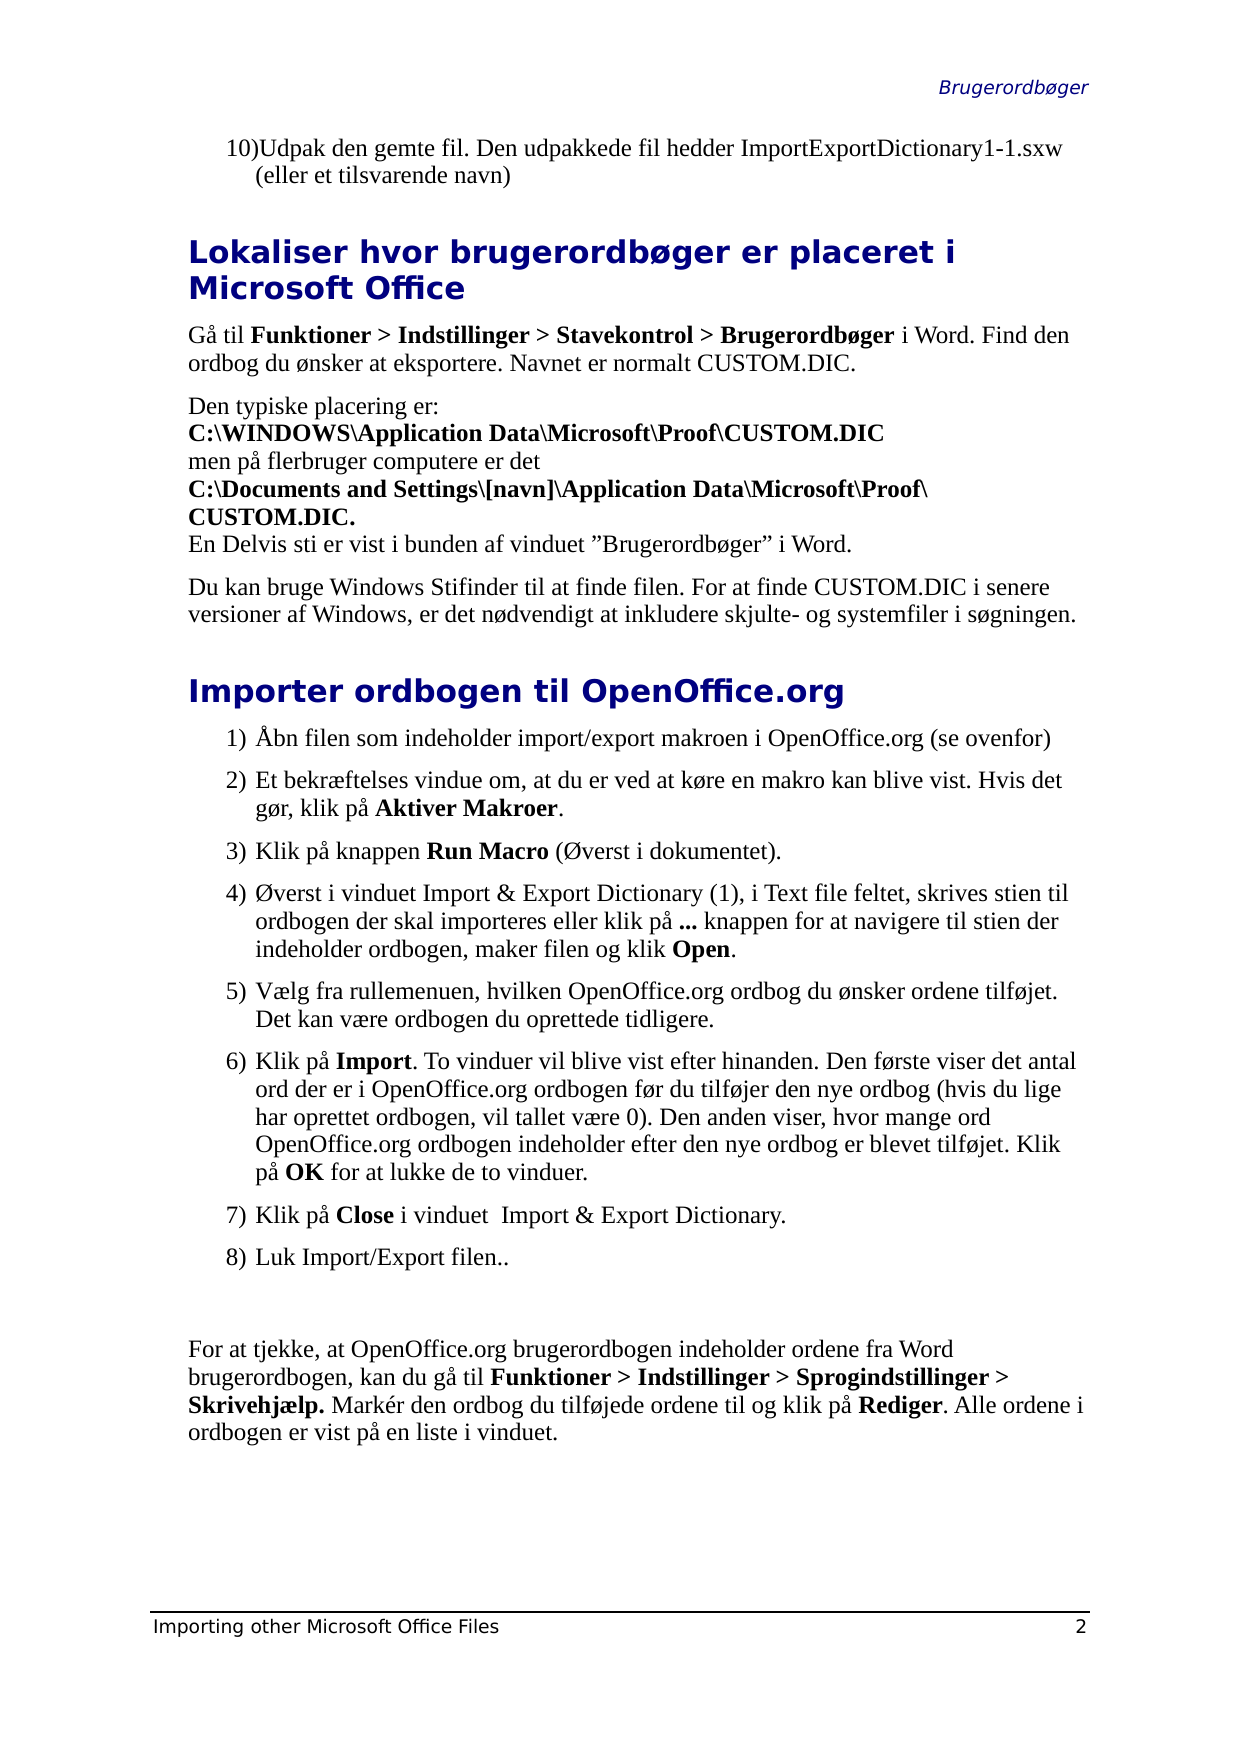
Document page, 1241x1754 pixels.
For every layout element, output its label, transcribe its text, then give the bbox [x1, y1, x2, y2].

subtitle Lokaliser hvor brugerordbøger er placeret i Microsoft Office [188, 234, 1090, 307]
list Klik på knappen Run Macro (Øverst i dokumentet). [226, 837, 1090, 864]
text Gå til Funktioner > Indstillinger > Stavekontrol > Brugerordbøger i Word. Find den ordbog du ønsker at eksportere. Navnet er normalt CUSTOM.DIC. [188, 322, 1090, 377]
list Et bekræftelses vindue om, at du er ved at køre en makro kan blive vist. Hvis det gør, klik på Aktiver Makroer. [226, 767, 1090, 822]
list Øverst i vinduet Import & Export Dictionary (Figur 1), i Text file feltet, skrives stien til ordbogen der skal importeres eller klik på ... knappen for at navigere til stien der indeholder ordbogen, maker filen og klik Open. [226, 879, 1090, 962]
text Du kan bruge Windows Stifinder til at finde filen. For at finde CUSTOM.DIC i senere versioner af Windows, er det nødvendigt at inkludere skjulte- og systemfiler i søgningen. [188, 573, 1090, 628]
subtitle Importer ordbogen til OpenOffice.org [188, 673, 1090, 709]
list Klik på Import. To vinduer vil blive vist efter hinanden. Den første viser det antal ord der er i OpenOffice.org ordbogen før du tilføjer den nye ordbog (hvis du lige har oprettet ordbogen, vil tallet være 0). Den anden viser, hvor mange ord OpenOffice.org ordbogen indeholder efter den nye ordbog er blevet tilføjet. Klik på OK for at lukke de to vinduer. [226, 1047, 1090, 1186]
text For at tjekke, at OpenOffice.org brugerordbogen indeholder ordene fra Word brugerordbogen, kan du gå til Funktioner > Indstillinger > Sprogindstillinger > Skrivehjælp. Markér den ordbog du tilføjede ordene til og klik på Rediger. Alle ordene i ordbogen er vist på en liste i vinduet. [188, 1335, 1090, 1446]
list Udpak den gemte fil. Den udpakkede fil hedder ImportExportDictionary1-1.sxw (eller et tilsvarende navn) [226, 134, 1090, 189]
list Vælg fra rullemenuen, hvilken OpenOffice.org ordbog du ønsker ordene tilføjet. Det kan være ordbogen du oprettede tidligere. [226, 977, 1090, 1033]
list Klik på Close i vinduet Import & Export Dictionary. [226, 1201, 1090, 1228]
list Åbn filen som indeholder import/export makroen i OpenOffice.org (se ovenfor) [226, 724, 1090, 752]
list Luk Import/Export filen.. [226, 1243, 1090, 1271]
text Den typiske placering er: C:\WINDOWS\Application Data\Microsoft\Proof\CUSTOM.DIC men på flerbruger computere er det C:\Documents and Settings\[navn]\Application Data\Microsoft\Proof\CUSTOM.DIC. En Delvis sti er vist i bunden af vinduet ”Brugerordbøger” i Word. [188, 392, 1090, 558]
